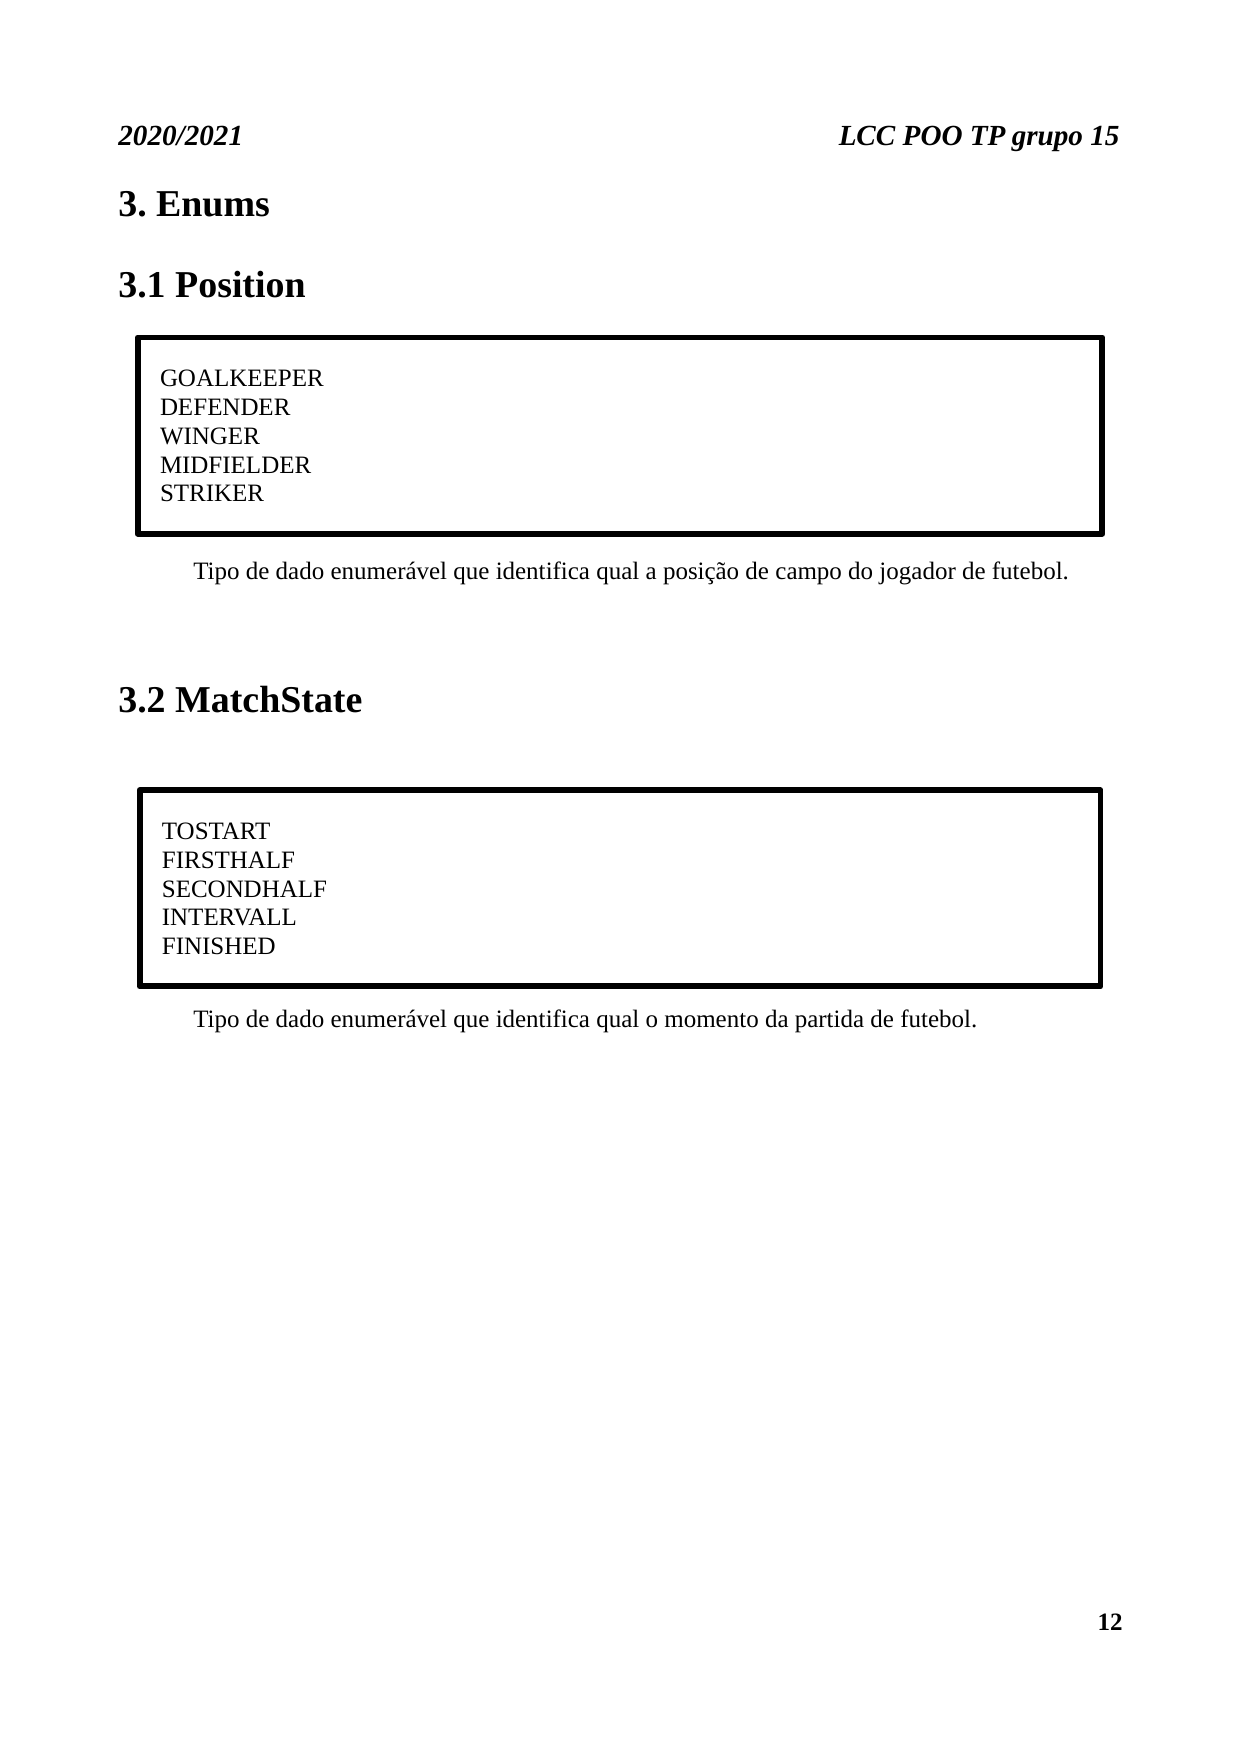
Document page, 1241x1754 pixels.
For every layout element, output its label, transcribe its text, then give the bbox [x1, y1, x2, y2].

subtitle 3. Enums [118, 181, 1122, 225]
text Tipo de dado enumerável que identifica qual o momento da partida de futebol. [118, 1004, 1122, 1033]
subtitle 3.1 Position [118, 262, 1122, 306]
text Tipo de dado enumerável que identifica qual a posição de campo do jogador de futebol. [118, 556, 1122, 585]
subtitle 3.2 MatchState [118, 677, 1122, 720]
